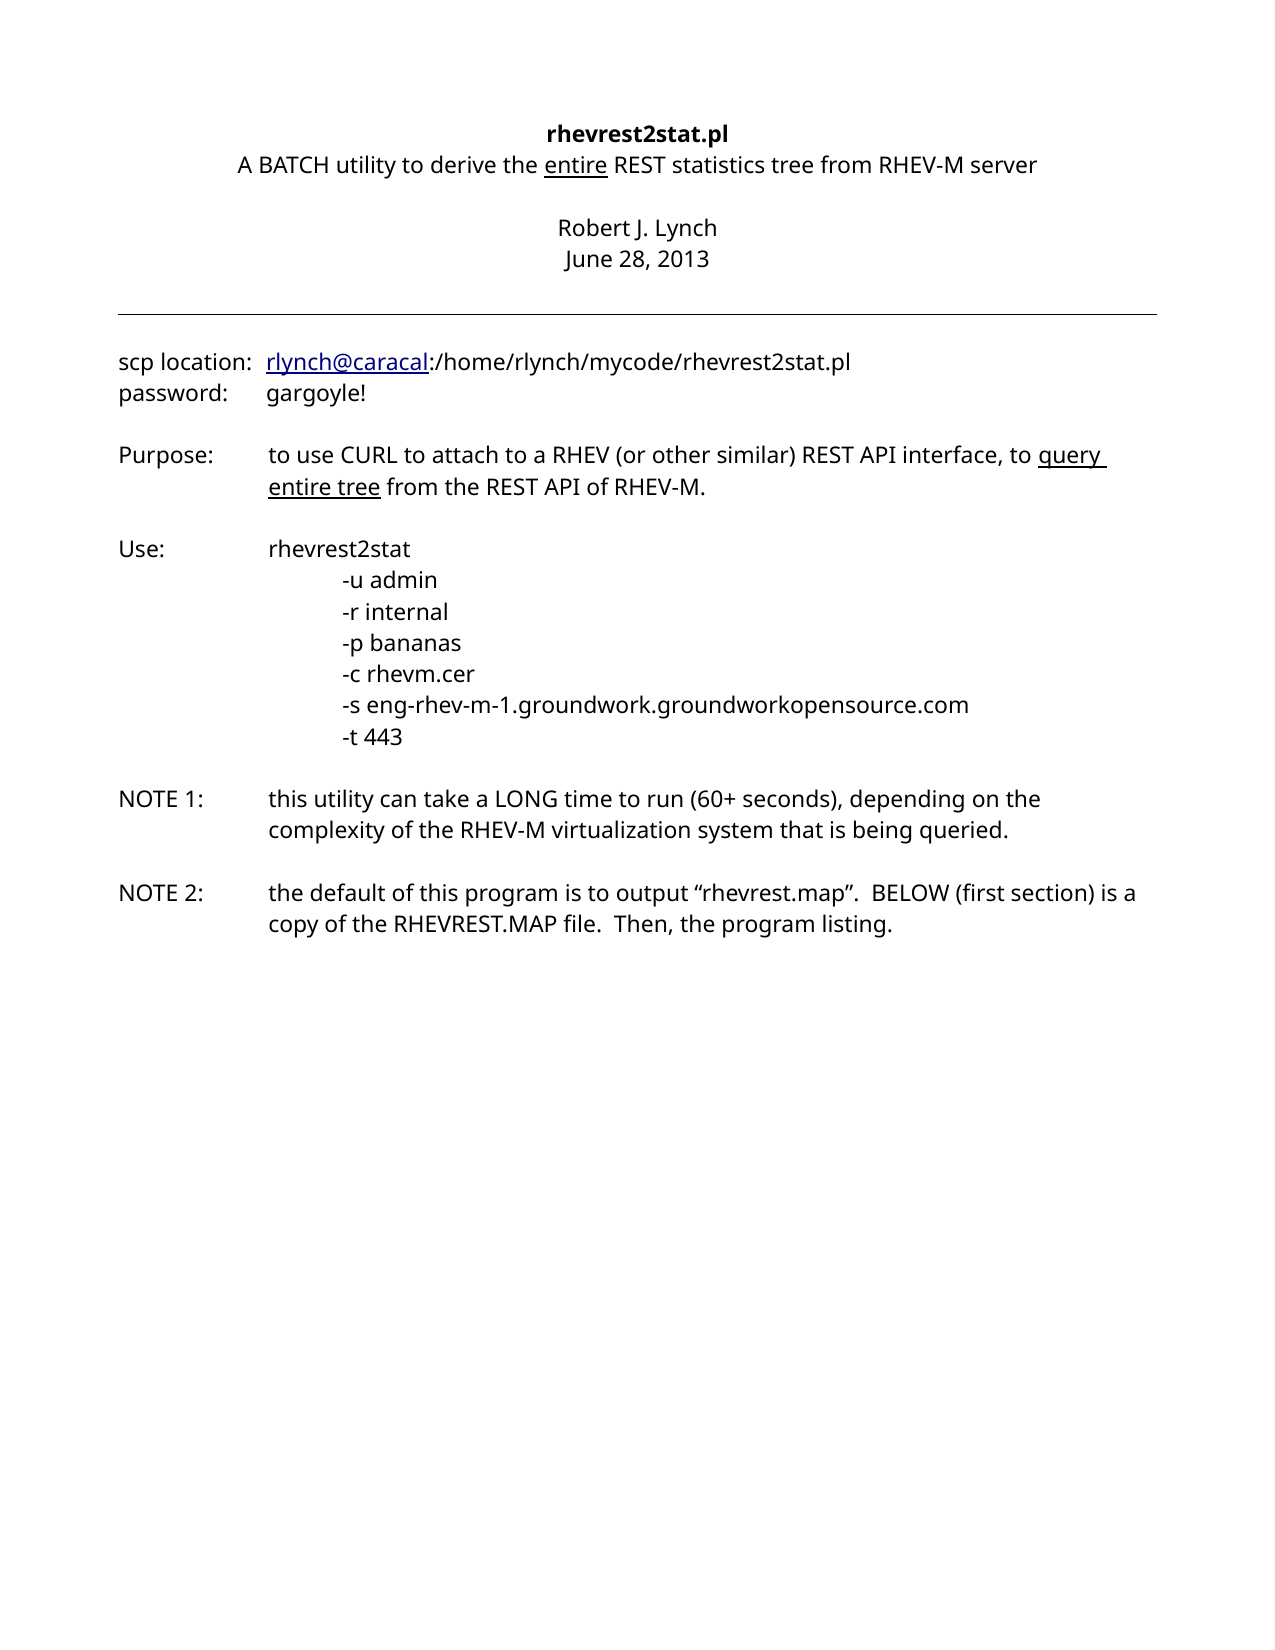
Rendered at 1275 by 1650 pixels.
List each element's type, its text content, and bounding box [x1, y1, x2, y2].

text Robert J. Lynch [118, 212, 1157, 243]
text rhevrest2stat.pl [118, 118, 1157, 149]
text password: gargoyle! [118, 377, 1157, 408]
text NOTE 1: this utility can take a LONG time to run (60+ seconds), depending on the complexity of the RHEV-M virtualization system that is being queried. [118, 783, 1157, 846]
text scp location: rlynch@caracal:/home/rlynch/mycode/rhevrest2stat.pl [118, 346, 1157, 377]
text June 28, 2013 [118, 243, 1157, 274]
text Purpose: to use CURL to attach to a RHEV (or other similar) REST API interface, to query entire tree from the REST API of RHEV-M. [118, 439, 1157, 502]
text Use: rhevrest2stat -u admin -r internal -p bananas -c rhevm.cer -s eng-rhev-m-1.groundwork.groundworkopensource.com -t 443 [118, 533, 1157, 752]
text A BATCH utility to derive the entire REST statistics tree from RHEV-M server [118, 149, 1157, 181]
text NOTE 2: the default of this program is to output “rhevrest.map”. BELOW (first section) is a copy of the RHEVREST.MAP file. Then, the program listing. [118, 877, 1157, 971]
